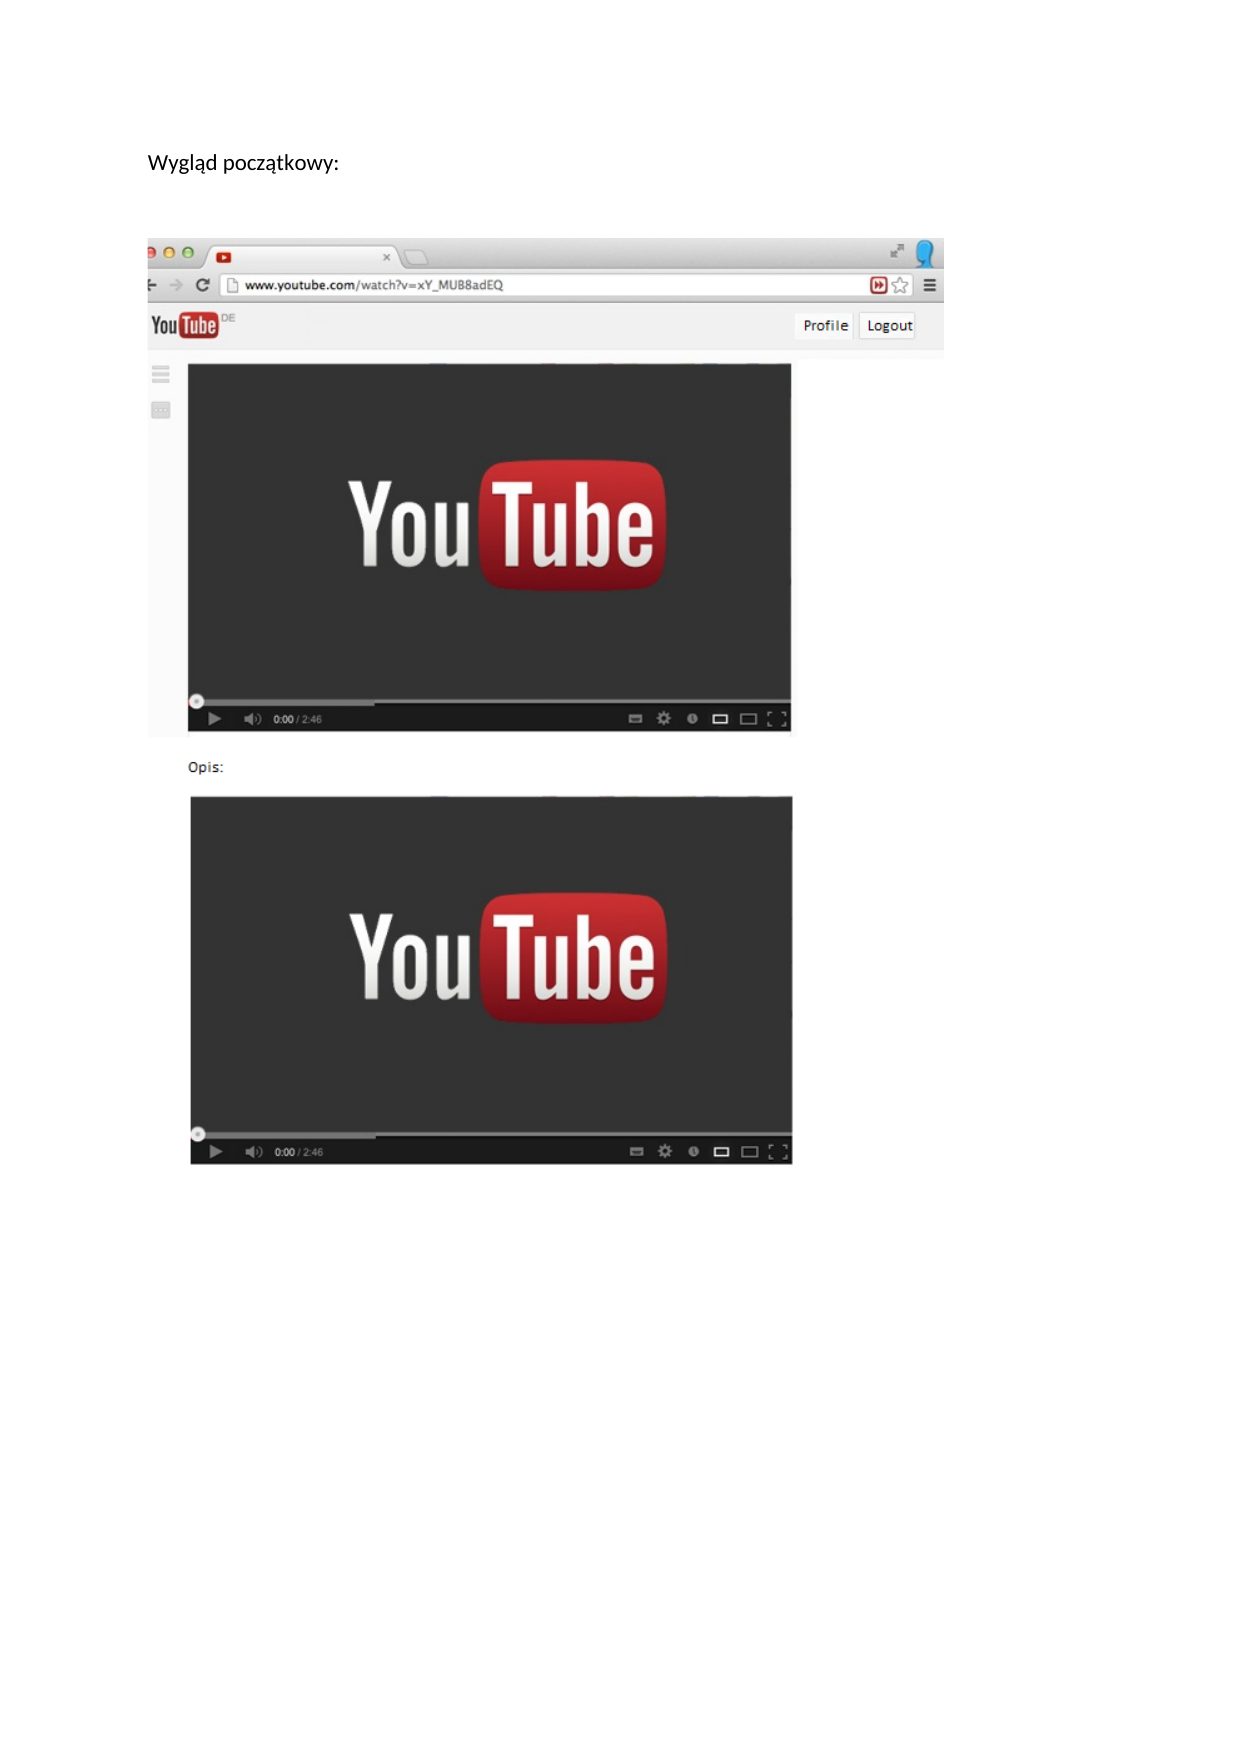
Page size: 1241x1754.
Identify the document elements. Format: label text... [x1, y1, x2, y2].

text Wygląd początkowy: [148, 148, 1093, 176]
